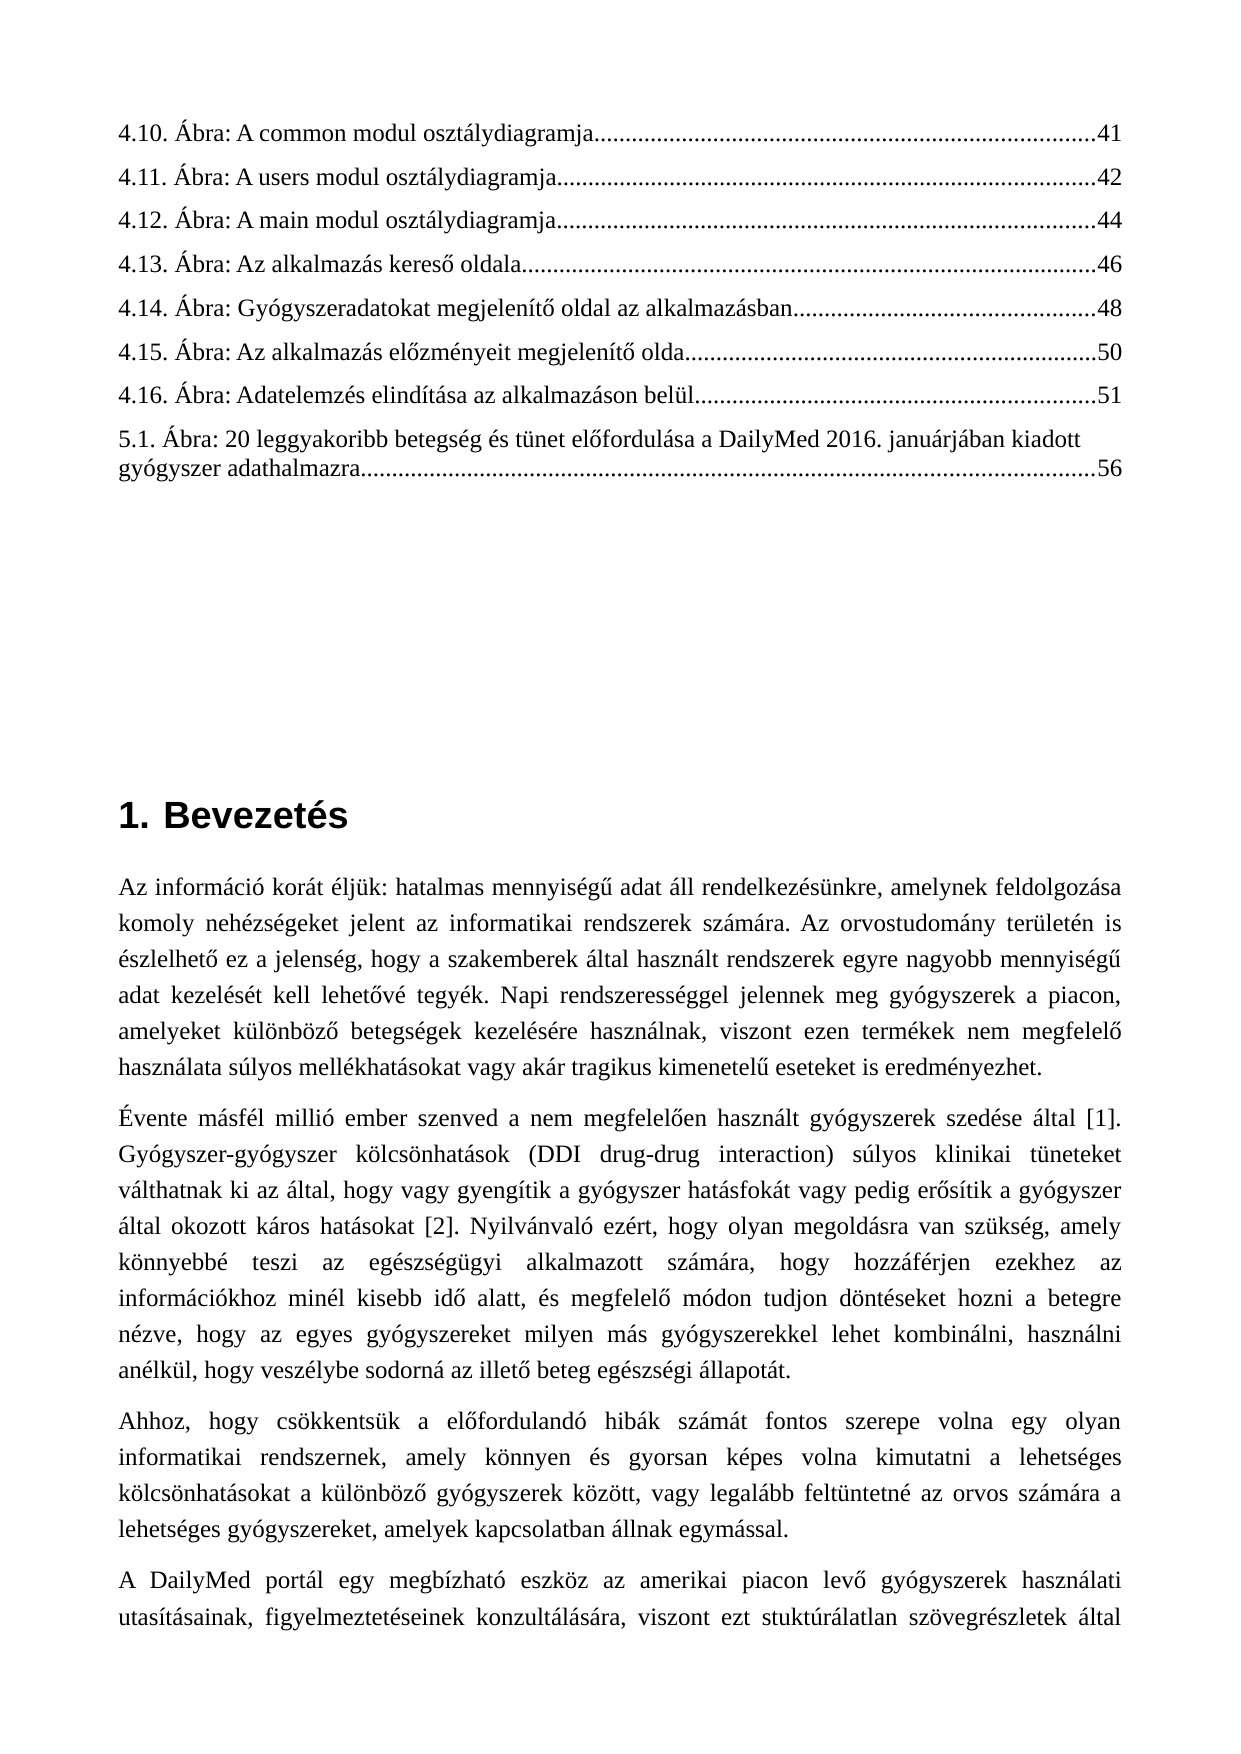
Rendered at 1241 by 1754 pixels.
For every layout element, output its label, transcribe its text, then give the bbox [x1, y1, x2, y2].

text 4.14. Ábra: Gyógyszeradatokat megjelenítő oldal az alkalmazásban 48 [118, 293, 1122, 322]
text 4.16. Ábra: Adatelemzés elindítása az alkalmazáson belül 51 [118, 381, 1122, 409]
text 4.15. Ábra: Az alkalmazás előzményeit megjelenítő olda 50 [118, 337, 1122, 366]
text 4.11. Ábra: A users modul osztálydiagramja 42 [118, 162, 1122, 191]
text 4.10. Ábra: A common modul osztálydiagramja 41 [118, 118, 1122, 147]
text Évente másfél millió ember szenved a nem megfelelően használt gyógyszerek szedése által [1]. Gyógyszer-gyógyszer kölcsönhatások (DDI drug-drug interaction) súlyos klinikai tüneteket válthatnak ki az által, hogy vagy gyengítik a gyógyszer hatásfokát vagy pedig erősítik a gyógyszer által okozott káros hatásokat [2]. Nyilvánvaló ezért, hogy olyan megoldásra van szükség, amely könnyebbé teszi az egészségügyi alkalmazott számára, hogy hozzáférjen ezekhez az információkhoz minél kisebb idő alatt, és megfelelő módon tudjon döntéseket hozni a betegre nézve, hogy az egyes gyógyszereket milyen más gyógyszerekkel lehet kombinálni, használni anélkül, hogy veszélybe sodorná az illető beteg egészségi állapotát. [118, 1098, 1122, 1386]
text Ahhoz, hogy csökkentsük a előfordulandó hibák számát fontos szerepe volna egy olyan informatikai rendszernek, amely könnyen és gyorsan képes volna kimutatni a lehetséges kölcsönhatásokat a különböző gyógyszerek között, vagy legalább feltüntetné az orvos számára a lehetséges gyógyszereket, amelyek kapcsolatban állnak egymással. [118, 1401, 1122, 1545]
text 5.1. Ábra: 20 leggyakoribb betegség és tünet előfordulása a DailyMed 2016. januárjában kiadott gyógyszer adathalmazra 56 [118, 424, 1122, 482]
text 4.12. Ábra: A main modul osztálydiagramja 44 [118, 206, 1122, 234]
text 4.13. Ábra: Az alkalmazás kereső oldala 46 [118, 249, 1122, 278]
text A DailyMed portál egy megbízható eszköz az amerikai piacon levő gyógyszerek használati utasításainak, figyelmeztetéseinek konzultálására, viszont ezt stuktúrálatlan szövegrészletek által [118, 1560, 1122, 1632]
subtitle Bevezetés [118, 793, 1122, 836]
text Az információ korát éljük: hatalmas mennyiségű adat áll rendelkezésünkre, amelynek feldolgozása komoly nehézségeket jelent az informatikai rendszerek számára. Az orvostudomány területén is észlelhető ez a jelenség, hogy a szakemberek által használt rendszerek egyre nagyobb mennyiségű adat kezelését kell lehetővé tegyék. Napi rendszerességgel jelennek meg gyógyszerek a piacon, amelyeket különböző betegségek kezelésére használnak, viszont ezen termékek nem megfelelő használata súlyos mellékhatásokat vagy akár tragikus kimenetelű eseteket is eredményezhet. [118, 866, 1122, 1083]
